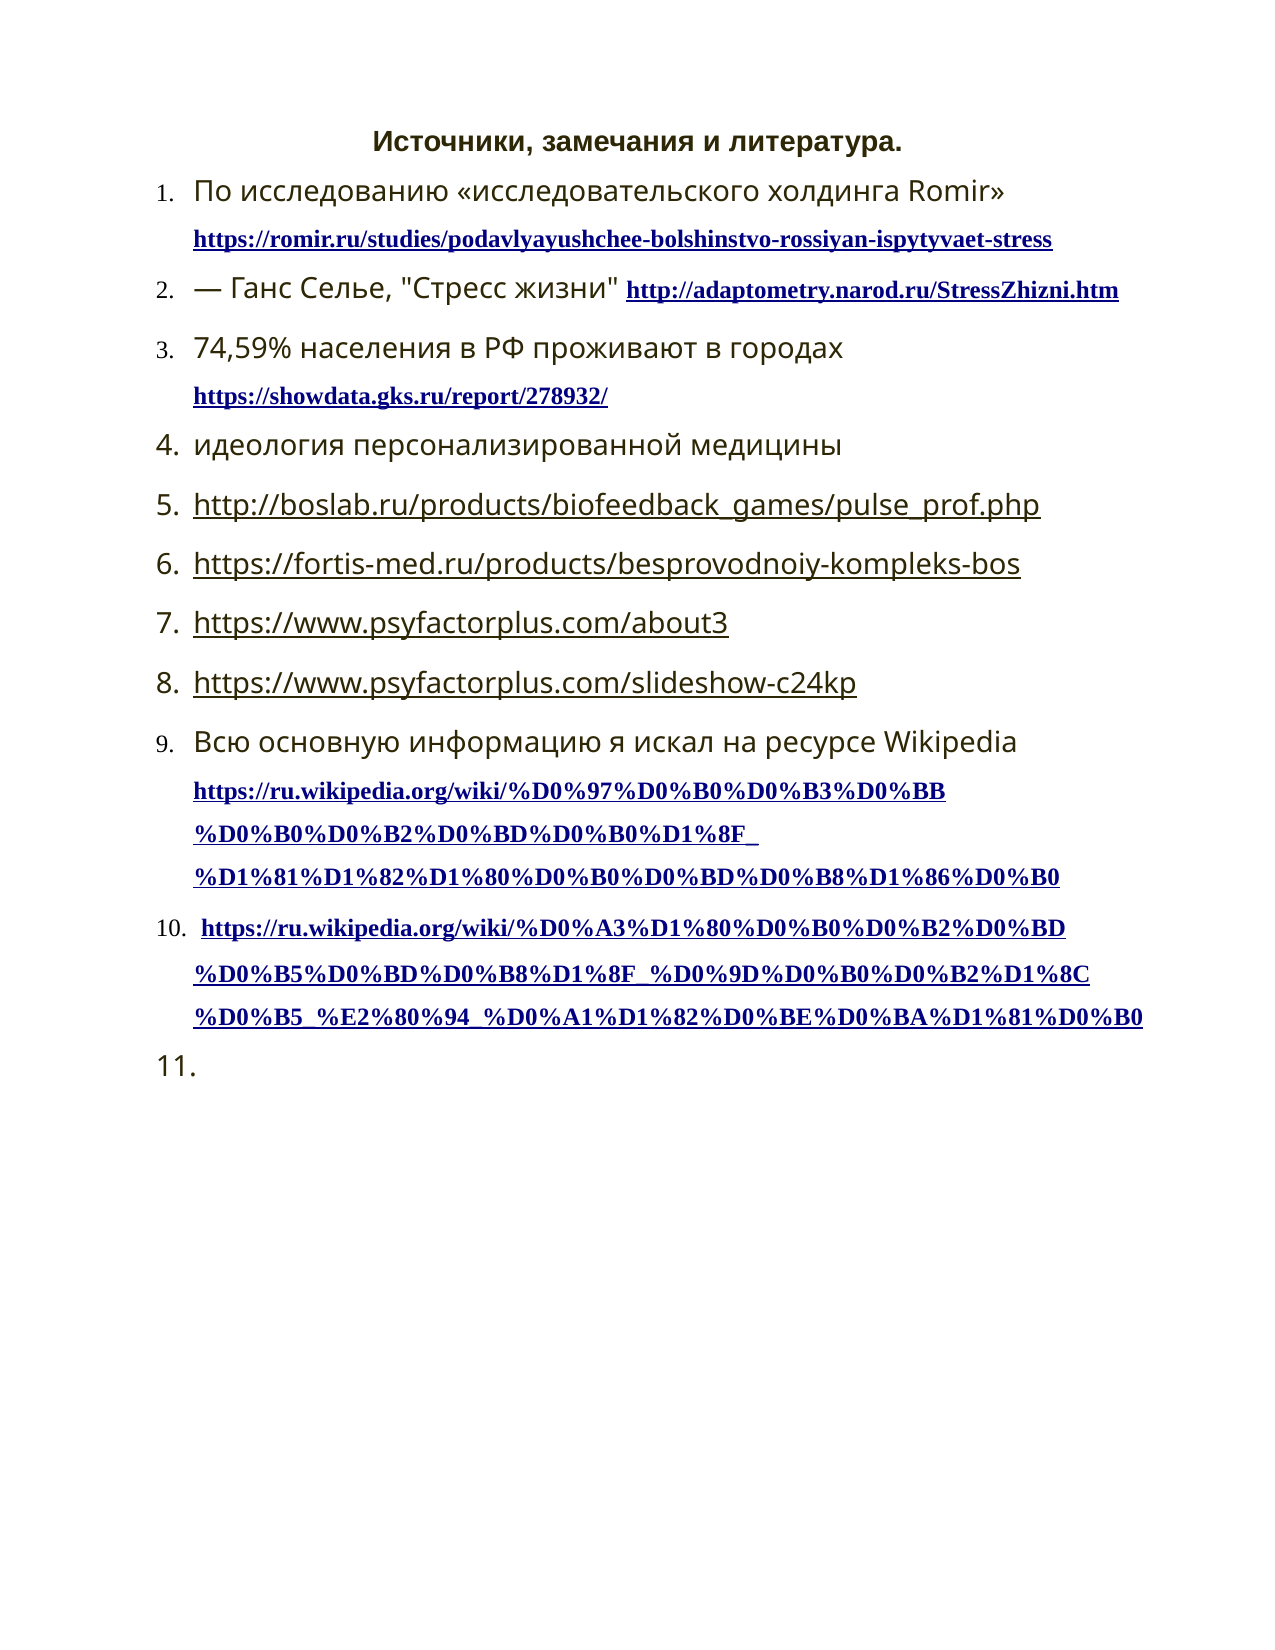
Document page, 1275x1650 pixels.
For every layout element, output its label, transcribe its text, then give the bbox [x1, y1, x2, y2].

list По исследованию «исследовательского холдинга Romir» https://romir.ru/studies/podavlyayushchee-bolshinstvo-rossiyan-ispytyvaet-stress [156, 170, 1157, 253]
list идеология персонализированной медицины [156, 424, 1157, 464]
list 74,59% населения в РФ проживают в городах https://showdata.gks.ru/report/278932/ [156, 327, 1157, 410]
subtitle Источники, замечания и литература. [118, 124, 1157, 158]
list http://boslab.ru/products/biofeedback_games/pulse_prof.php [156, 484, 1157, 523]
list https://ru.wikipedia.org/wiki/%D0%A3%D1%80%D0%B0%D0%B2%D0%BD%D0%B5%D0%BD%D0%B8%D1%8F_%D0%9D%D0%B0%D0%B2%D1%8C%D0%B5_%E2%80%94_%D0%A1%D1%82%D0%BE%D0%BA%D1%81%D0%B0 [156, 905, 1157, 1031]
list — Ганс Селье, "Стресс жизни" http://adaptometry.narod.ru/StressZhizni.htm [156, 268, 1157, 307]
list https://fortis-med.ru/products/besprovodnoiy-kompleks-bos [156, 543, 1157, 583]
list https://www.psyfactorplus.com/slideshow-c24kp [156, 662, 1157, 702]
list https://www.psyfactorplus.com/about3 [156, 603, 1157, 642]
list Всю основную информацию я искал на ресурсе Wikipedia https://ru.wikipedia.org/wiki/%D0%97%D0%B0%D0%B3%D0%BB%D0%B0%D0%B2%D0%BD%D0%B0%D1%8F_%D1%81%D1%82%D1%80%D0%B0%D0%BD%D0%B8%D1%86%D0%B0 [156, 722, 1157, 891]
